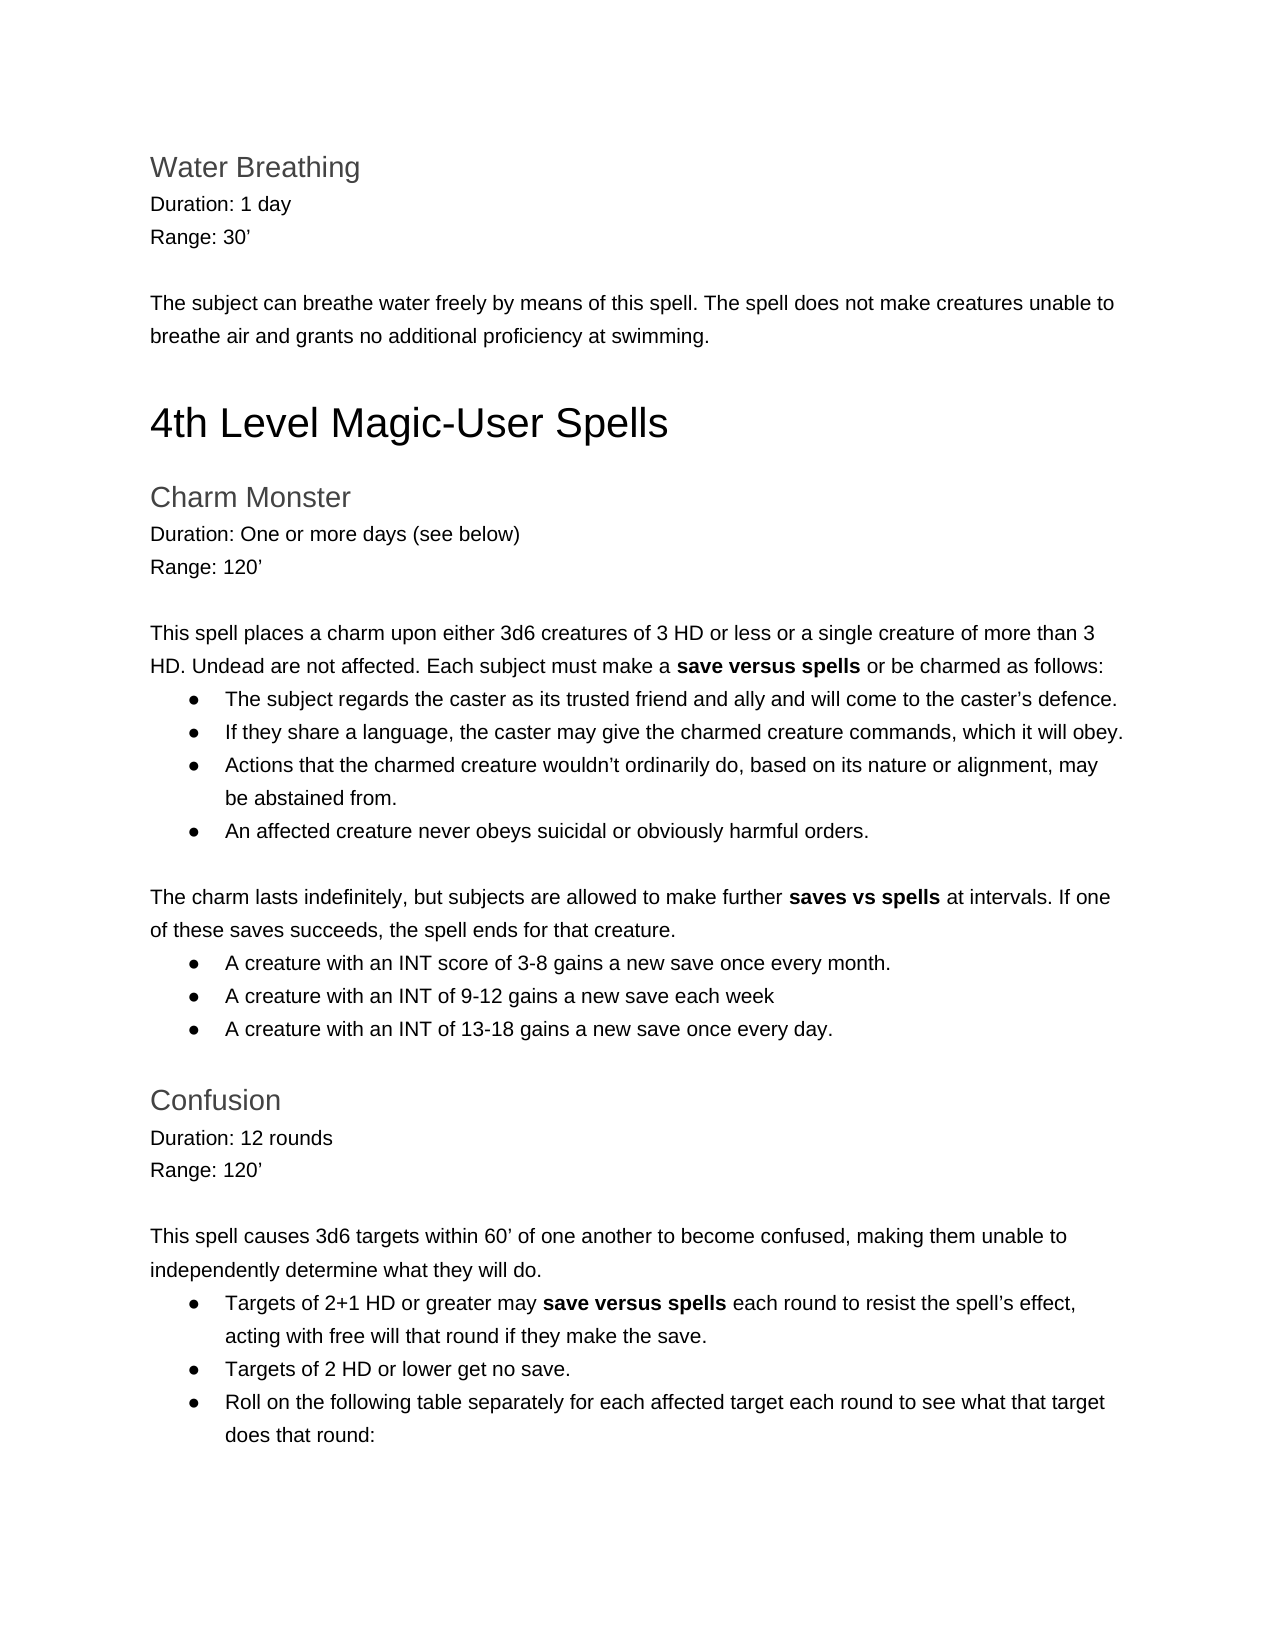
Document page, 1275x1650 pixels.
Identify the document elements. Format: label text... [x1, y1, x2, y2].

text This spell places a charm upon either 3d6 creatures of 3 HD or less or a single creature of more than 3 HD. Undead are not affected. Each subject must make a save versus spells or be charmed as follows: [150, 621, 1125, 678]
list An affected creature never obeys suicidal or obviously harmful orders. [187, 819, 1125, 843]
list A creature with an INT of 13-18 gains a new save once every day. [187, 1017, 1125, 1041]
text Duration: 1 day [150, 192, 1125, 216]
list A creature with an INT of 9-12 gains a new save each week [187, 984, 1125, 1008]
subtitle 4th Level Magic-User Spells [150, 399, 1125, 447]
list Actions that the charmed creature wouldn’t ordinarily do, based on its nature or alignment, may be abstained from. [187, 753, 1125, 810]
text Duration: 12 rounds [150, 1125, 1125, 1149]
text The subject can breathe water freely by means of this spell. The spell does not make creatures unable to breathe air and grants no additional proficiency at swimming. [150, 291, 1125, 348]
text Range: 30’ [150, 225, 1125, 249]
list A creature with an INT score of 3-8 gains a new save once every month. [187, 951, 1125, 975]
subtitle Charm Monster [150, 480, 1125, 513]
text Duration: One or more days (see below) [150, 522, 1125, 546]
text Range: 120’ [150, 1158, 1125, 1182]
list The subject regards the caster as its trusted friend and ally and will come to the caster’s defence. [187, 687, 1125, 711]
list Roll on the following table separately for each affected target each round to see what that target does that round: [187, 1389, 1125, 1446]
list If they share a language, the caster may give the charmed creature commands, which it will obey. [187, 720, 1125, 744]
text This spell causes 3d6 targets within 60’ of one another to become confused, making them unable to independently determine what they will do. [150, 1224, 1125, 1281]
list Targets of 2+1 HD or greater may save versus spells each round to resist the spell’s effect, acting with free will that round if they make the save. [187, 1290, 1125, 1347]
subtitle Water Breathing [150, 150, 1125, 183]
text The charm lasts indefinitely, but subjects are allowed to make further saves vs spells at intervals. If one of these saves succeeds, the spell ends for that creature. [150, 885, 1125, 942]
list Targets of 2 HD or lower get no save. [187, 1356, 1125, 1380]
subtitle Confusion [150, 1083, 1125, 1117]
text Range: 120’ [150, 555, 1125, 579]
